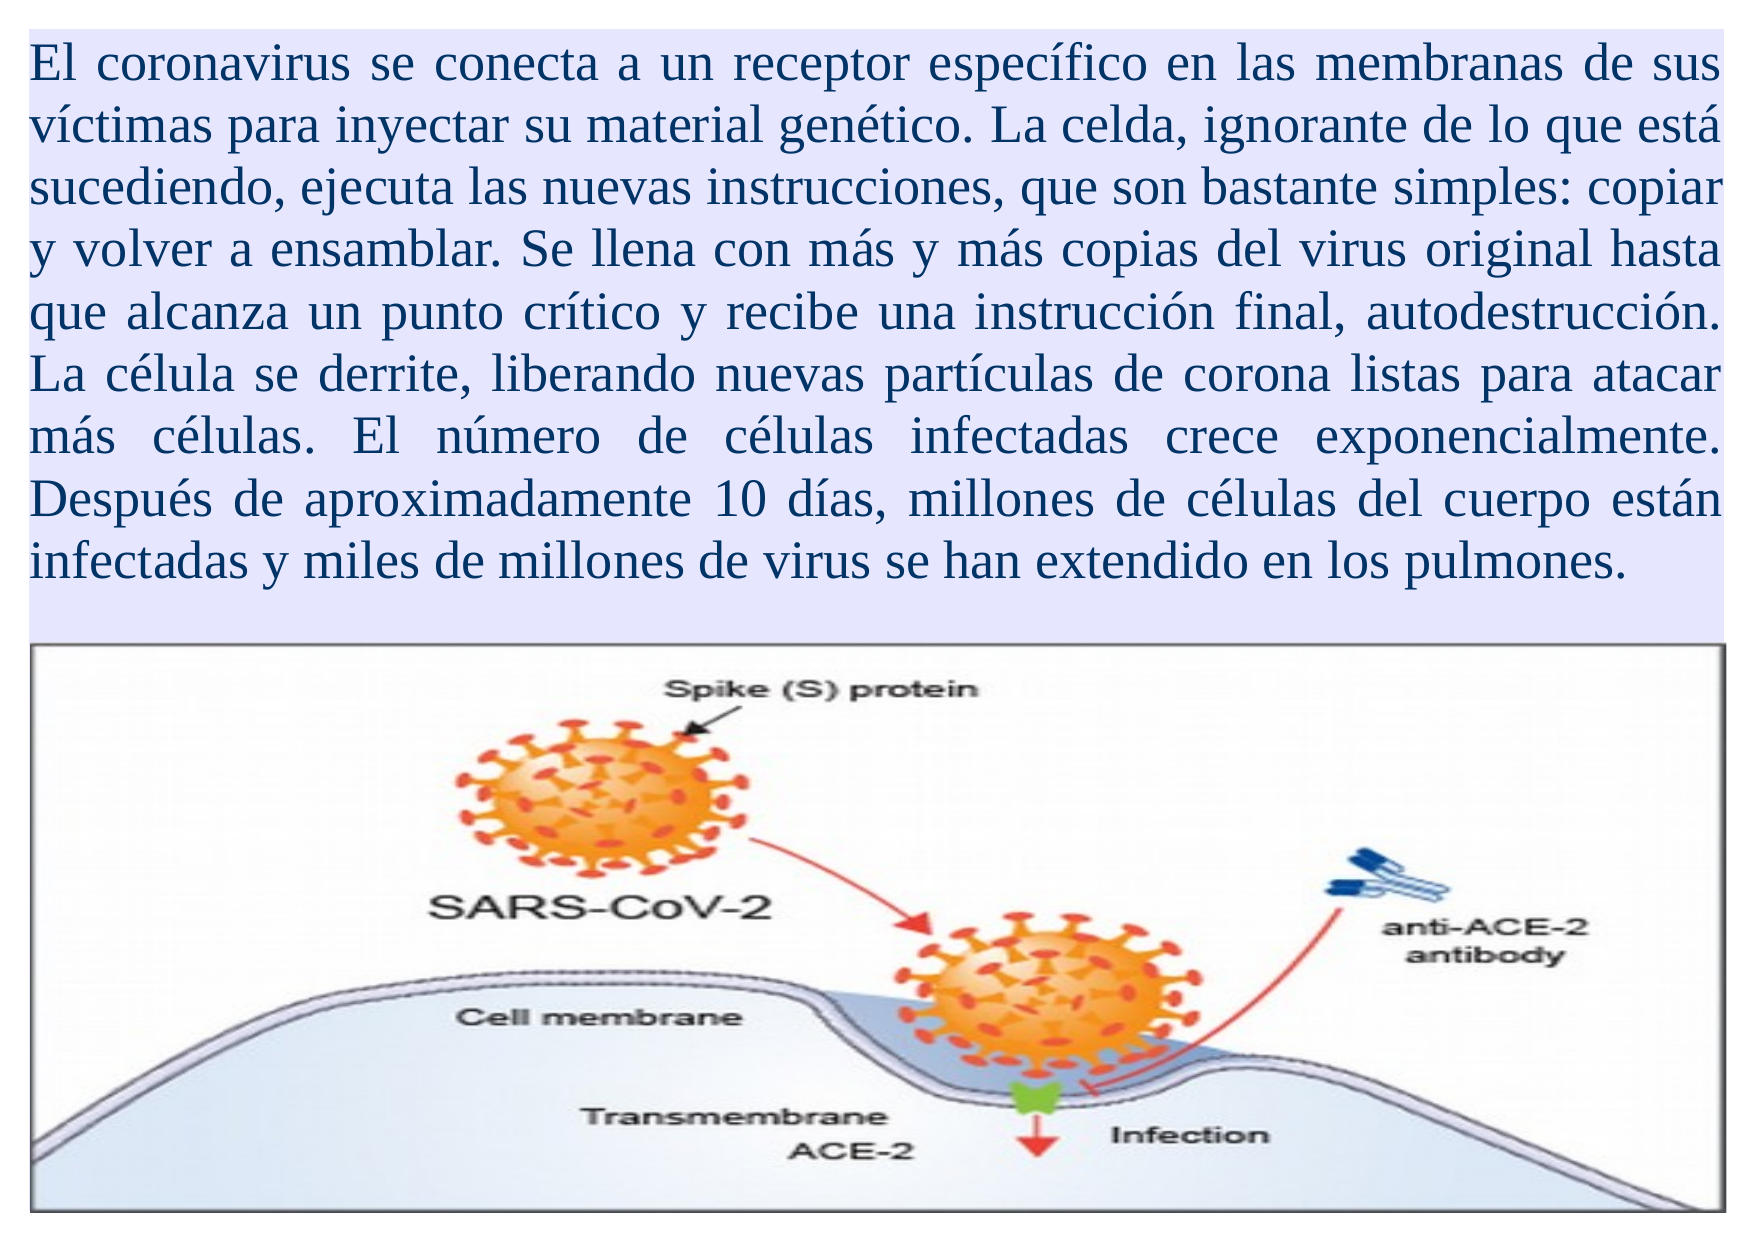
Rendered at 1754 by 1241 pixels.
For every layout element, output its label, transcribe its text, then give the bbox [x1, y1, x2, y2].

text El coronavirus se conecta a un receptor específico en las membranas de sus víctimas para inyectar su material genético. La celda, ignorante de lo que está sucediendo, ejecuta las nuevas instrucciones, que son bastante simples: copiar y volver a ensamblar. Se llena con más y más copias del virus original hasta que alcanza un punto crítico y recibe una instrucción final, autodestrucción. La célula se derrite, liberando nuevas partículas de corona listas para atacar más células. El número de células infectadas crece exponencialmente. Después de aproximadamente 10 días, millones de células del cuerpo están infectadas y miles de millones de virus se han extendido en los pulmones. [29, 29, 1724, 590]
picture [30, 642, 1727, 1213]
